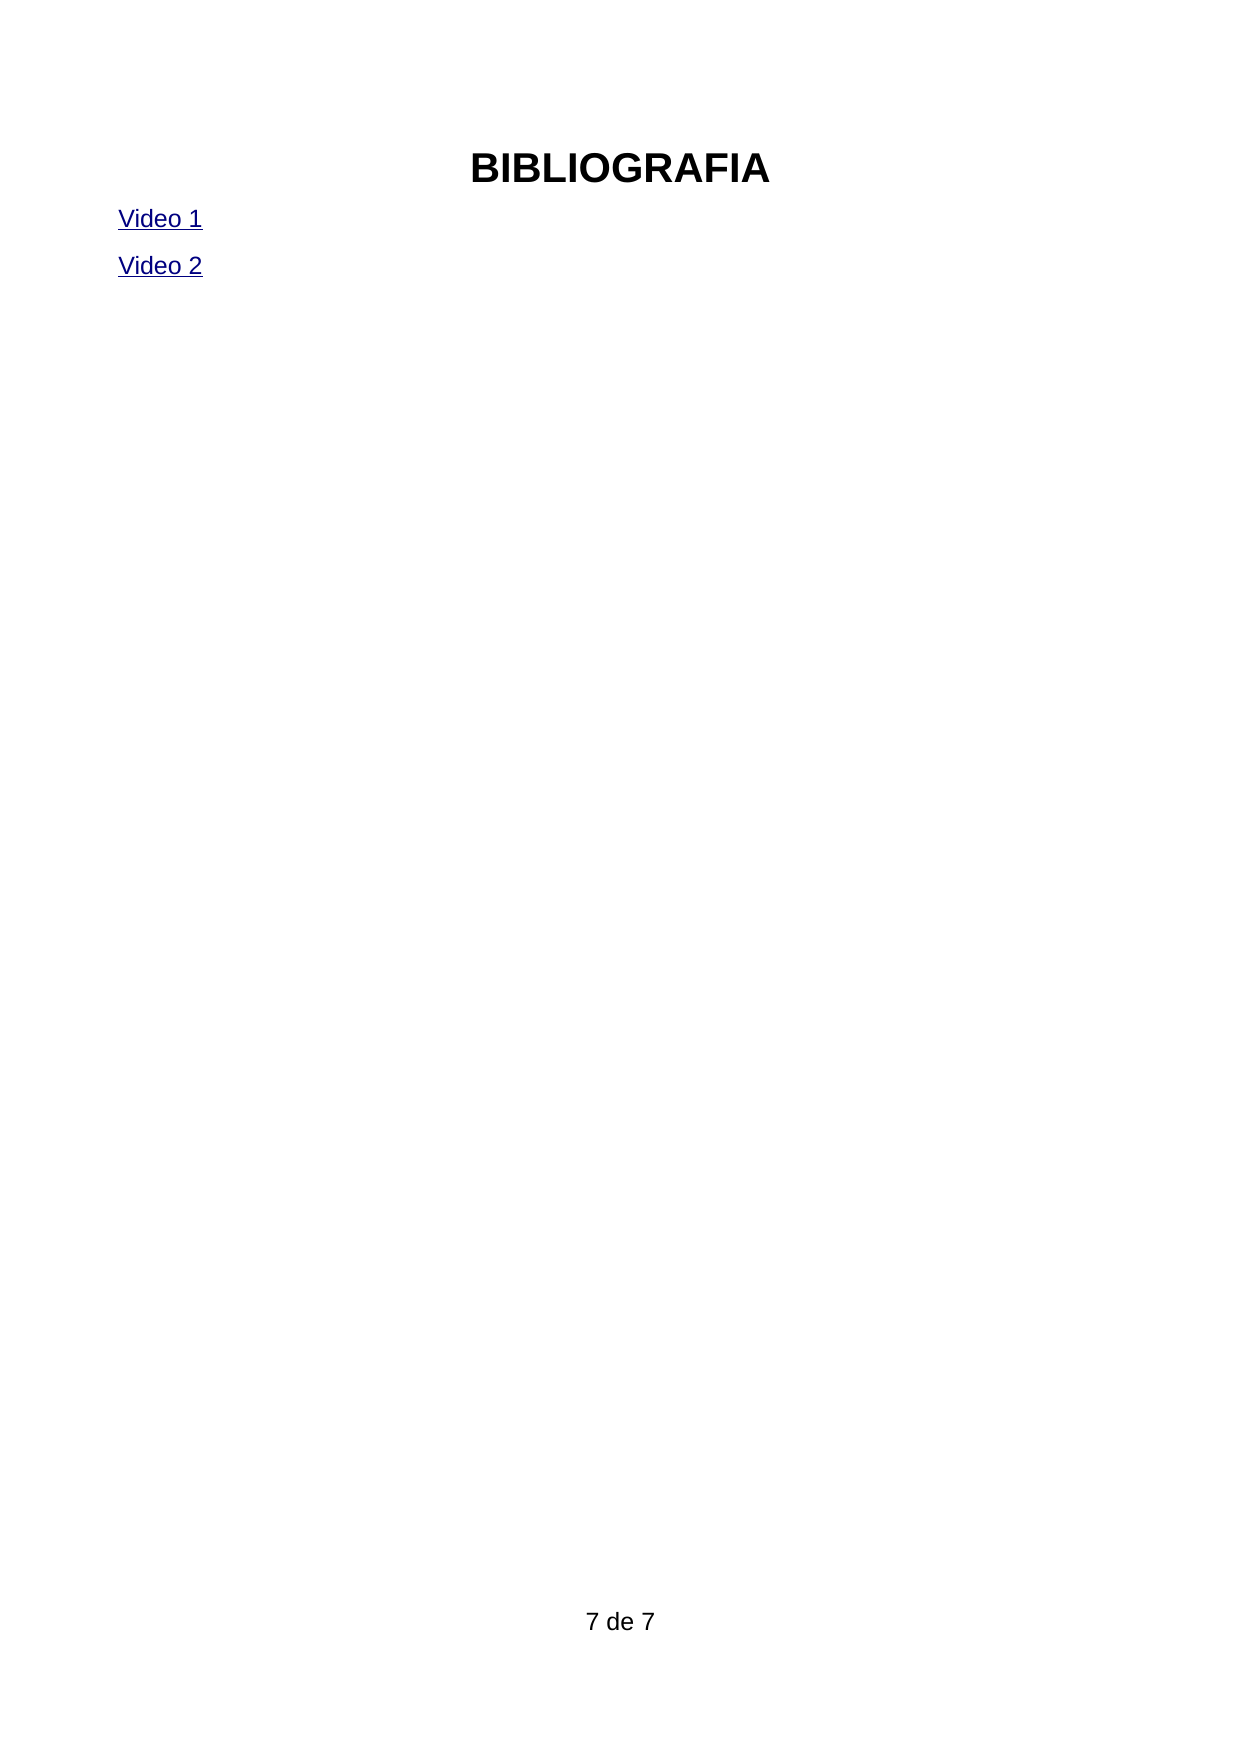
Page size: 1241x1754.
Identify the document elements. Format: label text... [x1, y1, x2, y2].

text Video 1 [118, 203, 1122, 232]
text Video 2 [118, 251, 1122, 280]
subtitle BIBLIOGRAFIA [118, 143, 1122, 191]
